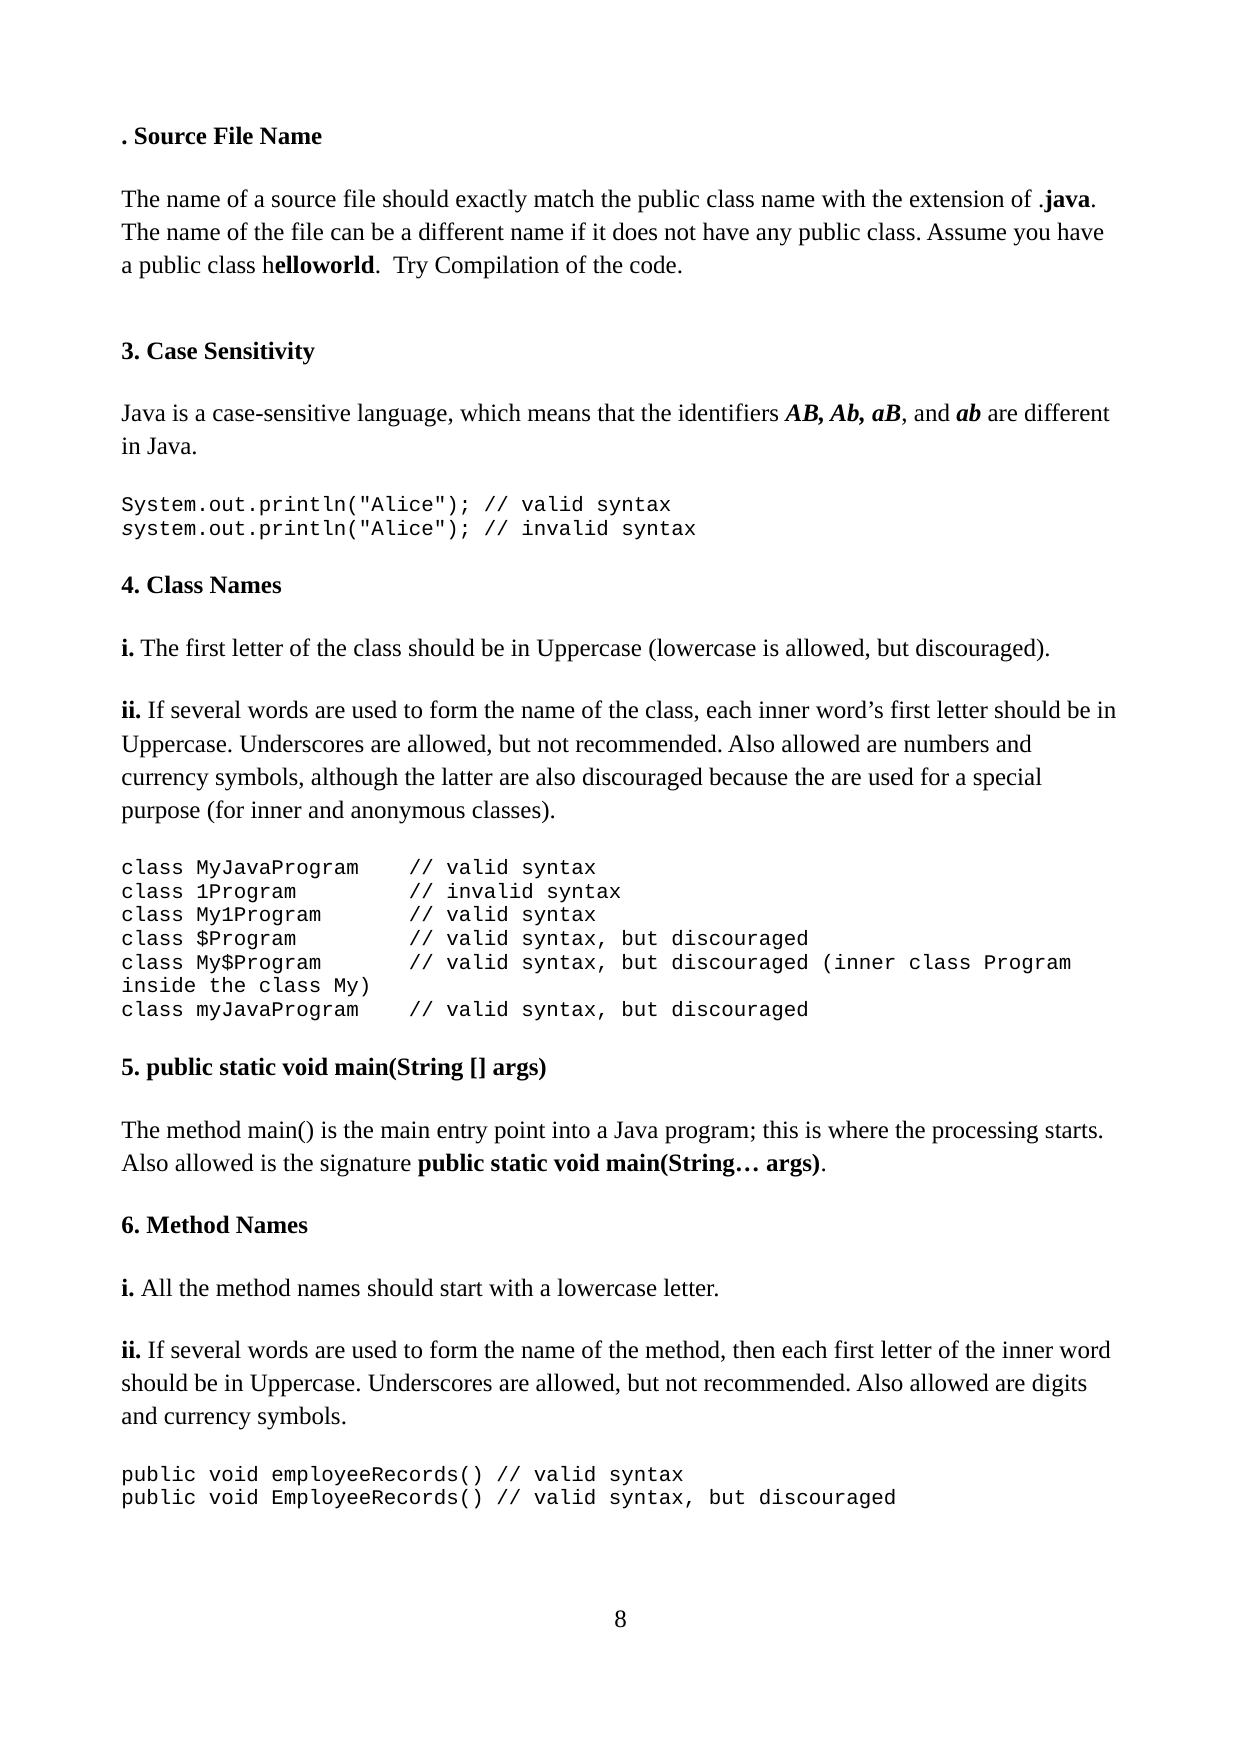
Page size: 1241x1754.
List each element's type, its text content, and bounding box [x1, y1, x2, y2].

text . Source File Name [118, 118, 1122, 150]
text 3. Case Sensitivity [118, 336, 1122, 364]
text 5. public static void main(String [] args) [118, 1049, 1122, 1081]
text ii. If several words are used to form the name of the class, each inner word’s first letter should be in Uppercase. Underscores are allowed, but not recommended. Also allowed are numbers and currency symbols, although the latter are also discouraged because the are used for a special purpose (for inner and anonymous classes). [118, 693, 1122, 823]
text i. The first letter of the class should be in Uppercase (lowercase is allowed, but discouraged). [118, 630, 1122, 662]
text Java is a case-sensitive language, which means that the identifiers AB, Ab, aB, and ab are different in Java. [118, 395, 1122, 460]
text public void EmployeeRecords() // valid syntax, but discouraged [118, 1487, 1122, 1511]
text class My$Program // valid syntax, but discouraged (inner class Program inside the class My) [118, 952, 1122, 999]
text ii. If several words are used to form the name of the method, then each first letter of the inner word should be in Uppercase. Underscores are allowed, but not recommended. Also allowed are digits and currency symbols. [118, 1332, 1122, 1430]
text 6. Method Names [118, 1207, 1122, 1239]
text 4. Class Names [118, 568, 1122, 599]
text class 1Program // invalid syntax [118, 881, 1122, 904]
text The method main() is the main entry point into a Java program; this is where the processing starts. Also allowed is the signature public static void main(String… args). [118, 1112, 1122, 1176]
text The name of a source file should exactly match the public class name with the extension of .java. The name of the file can be a different name if it does not have any public class. Assume you have a public class helloworld. Try Compilation of the code. [118, 181, 1122, 278]
text public void employeeRecords() // valid syntax [118, 1461, 1122, 1487]
text system.out.println("Alice"); // invalid syntax [118, 517, 1122, 541]
text System.out.println("Alice"); // valid syntax [118, 491, 1122, 517]
text class My1Program // valid syntax [118, 904, 1122, 928]
text class $Program // valid syntax, but discouraged [118, 928, 1122, 952]
text class myJavaProgram // valid syntax, but discouraged [118, 999, 1122, 1023]
text class MyJavaProgram // valid syntax [118, 854, 1122, 881]
text i. All the method names should start with a lowercase letter. [118, 1270, 1122, 1301]
